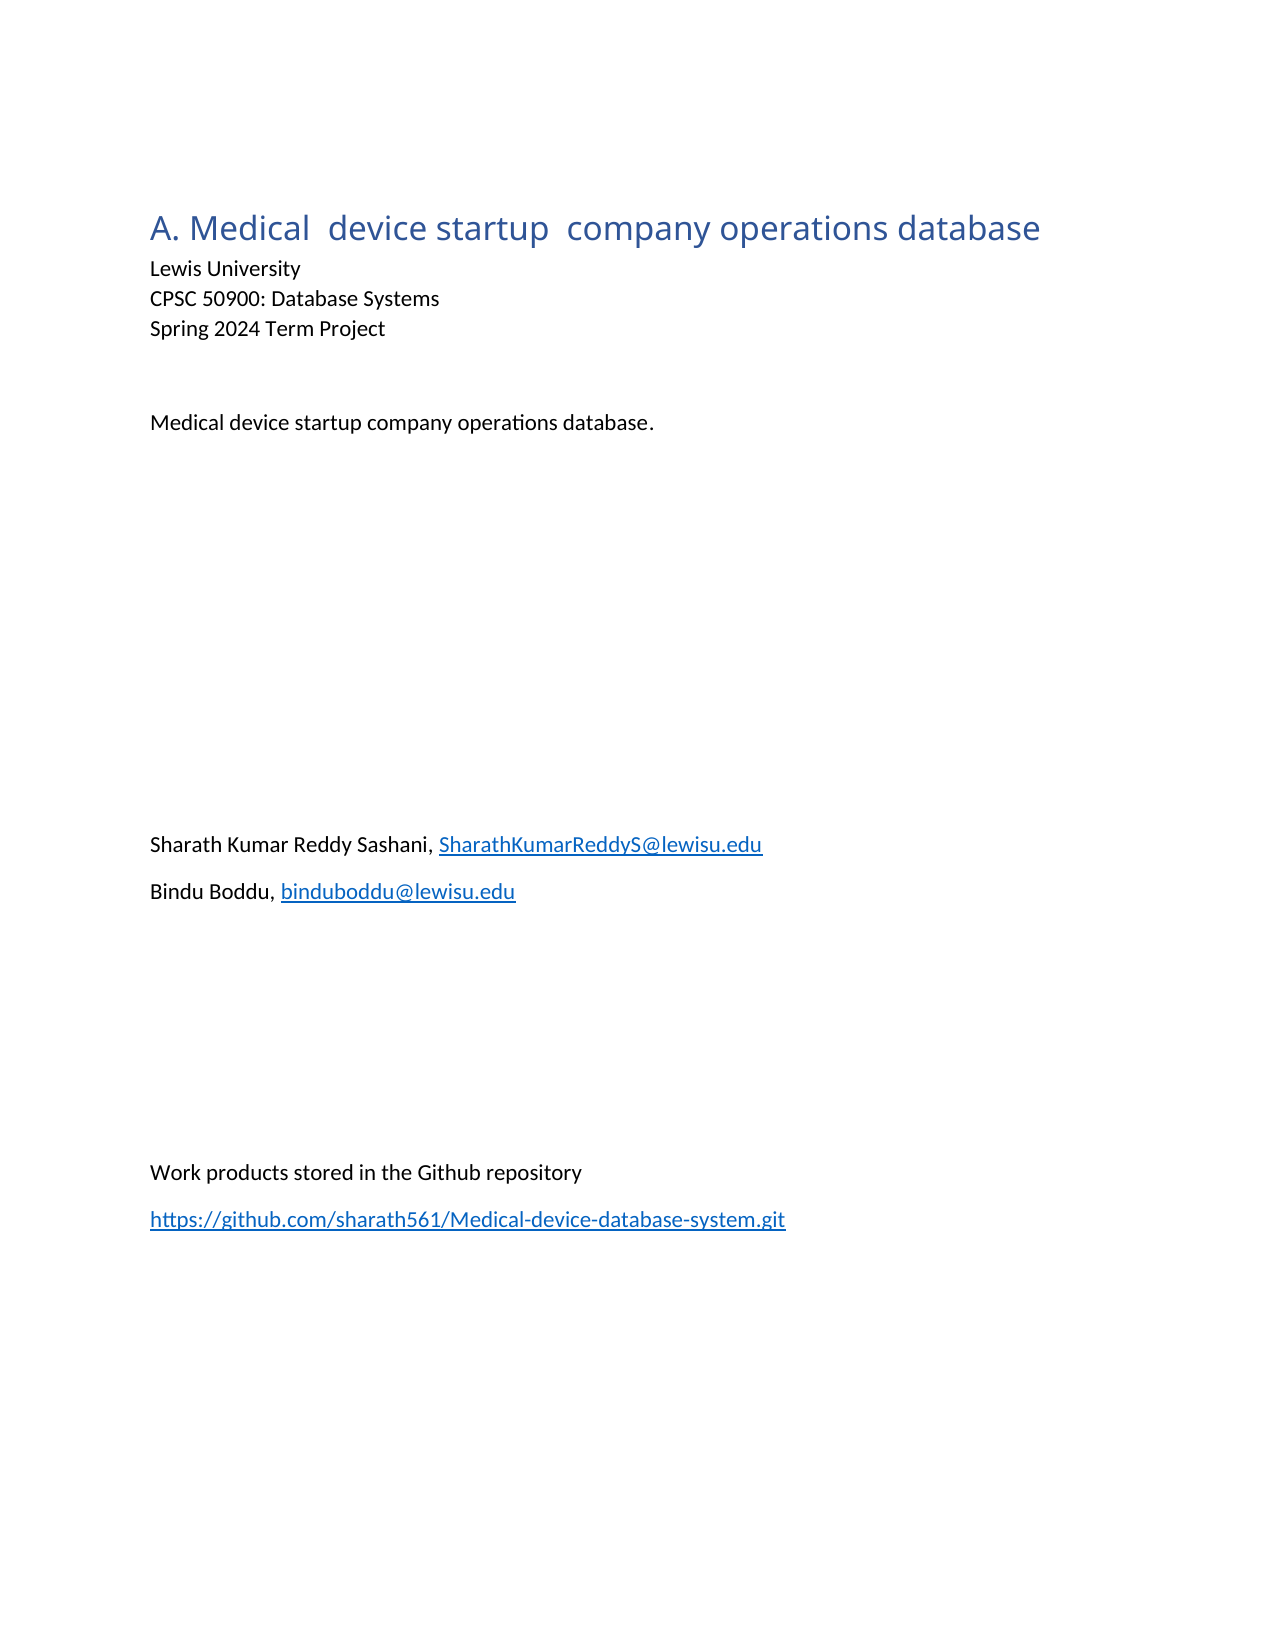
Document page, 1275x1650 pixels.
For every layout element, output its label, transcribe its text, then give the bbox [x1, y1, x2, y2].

subtitle A. Medical device startup company operations database [150, 205, 1125, 251]
text Sharath Kumar Reddy Sashani, SharathKumarReddyS@lewisu.edu [150, 830, 1125, 858]
text Work products stored in the Github repository [150, 1158, 1125, 1186]
text Bindu Boddu, binduboddu@lewisu.edu [150, 877, 1125, 905]
text Medical device startup company operations database. [150, 408, 1125, 436]
text Lewis University CPSC 50900: Database Systems Spring 2024 Term Project [150, 254, 1125, 343]
text https://github.com/sharath561/Medical-device-database-system.git [150, 1205, 1125, 1233]
